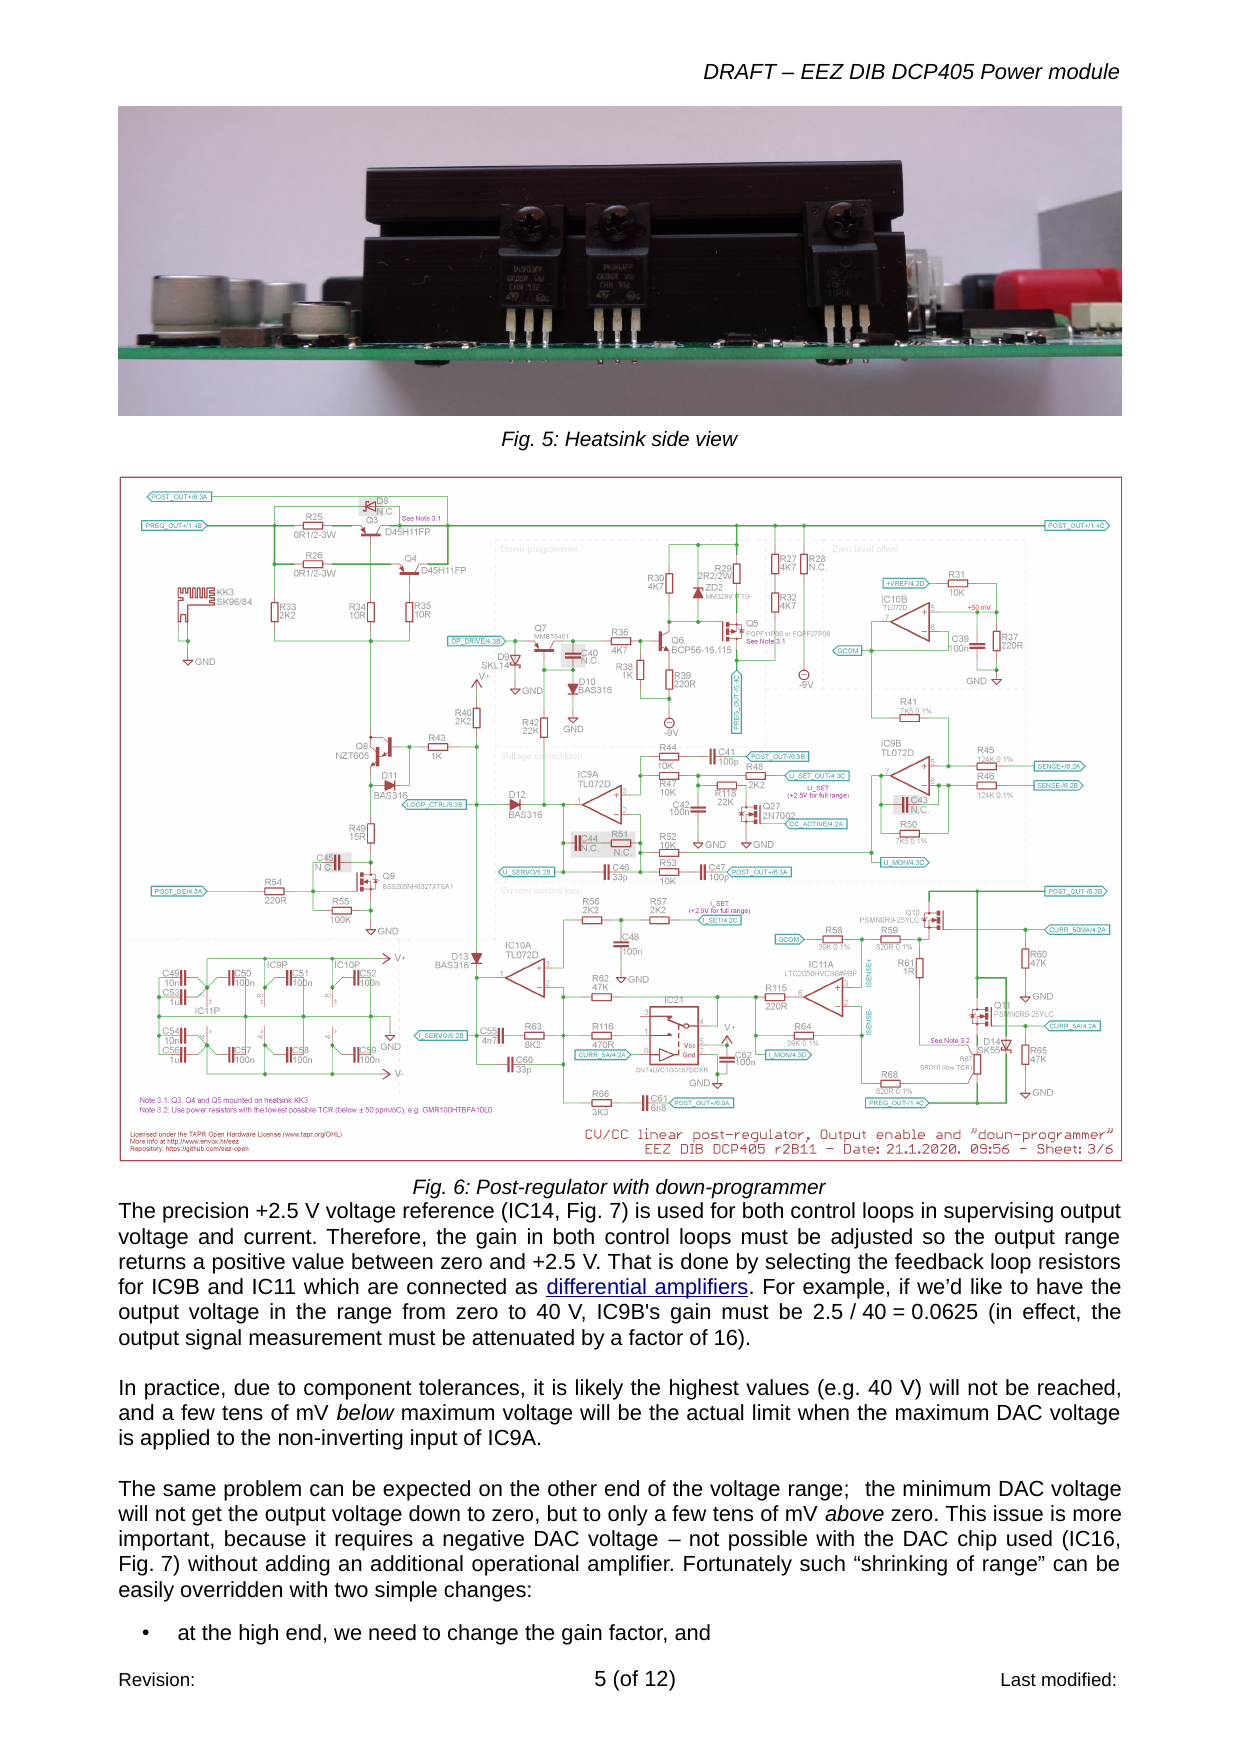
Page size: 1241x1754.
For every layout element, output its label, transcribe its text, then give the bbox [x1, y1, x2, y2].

text The same problem can be expected on the other end of the voltage range; the minimum DAC voltage will not get the output voltage down to zero, but to only a few tens of mV above zero. This issue is more important, because it requires a negative DAC voltage – not possible with the DAC chip used (IC16, Fig. 7) without adding an additional operational amplifier. Fortunately such “shrinking of range” can be easily overridden with two simple changes: [118, 1476, 1122, 1602]
text Fig. 5: Heatsink side view [118, 416, 1122, 451]
text The precision +2.5 V voltage reference (IC14, Fig. 7) is used for both control loops in supervising output voltage and current. Therefore, the gain in both control loops must be adjusted so the output range returns a positive value between zero and +2.5 V. That is done by selecting the feedback loop resistors for IC9B and IC11 which are connected as differential amplifiers. For example, if we’d like to have the output voltage in the range from zero to 40 V, IC9B's gain must be 2.5 / 40 = 0.0625 (in effect, the output signal measurement must be attenuated by a factor of 16). [118, 1198, 1122, 1350]
text In practice, due to component tolerances, it is likely the highest values (e.g. 40 V) will not be reached, and a few tens of mV below maximum voltage will be the actual limit when the maximum DAC voltage is applied to the non-inverting input of IC9A. [118, 1375, 1122, 1451]
list at the high end, we need to change the gain factor, and [142, 1619, 1110, 1645]
picture [118, 476, 1123, 1163]
text Fig. 6: Post-regulator with down-programmer [118, 1163, 1122, 1198]
picture [118, 106, 1123, 416]
